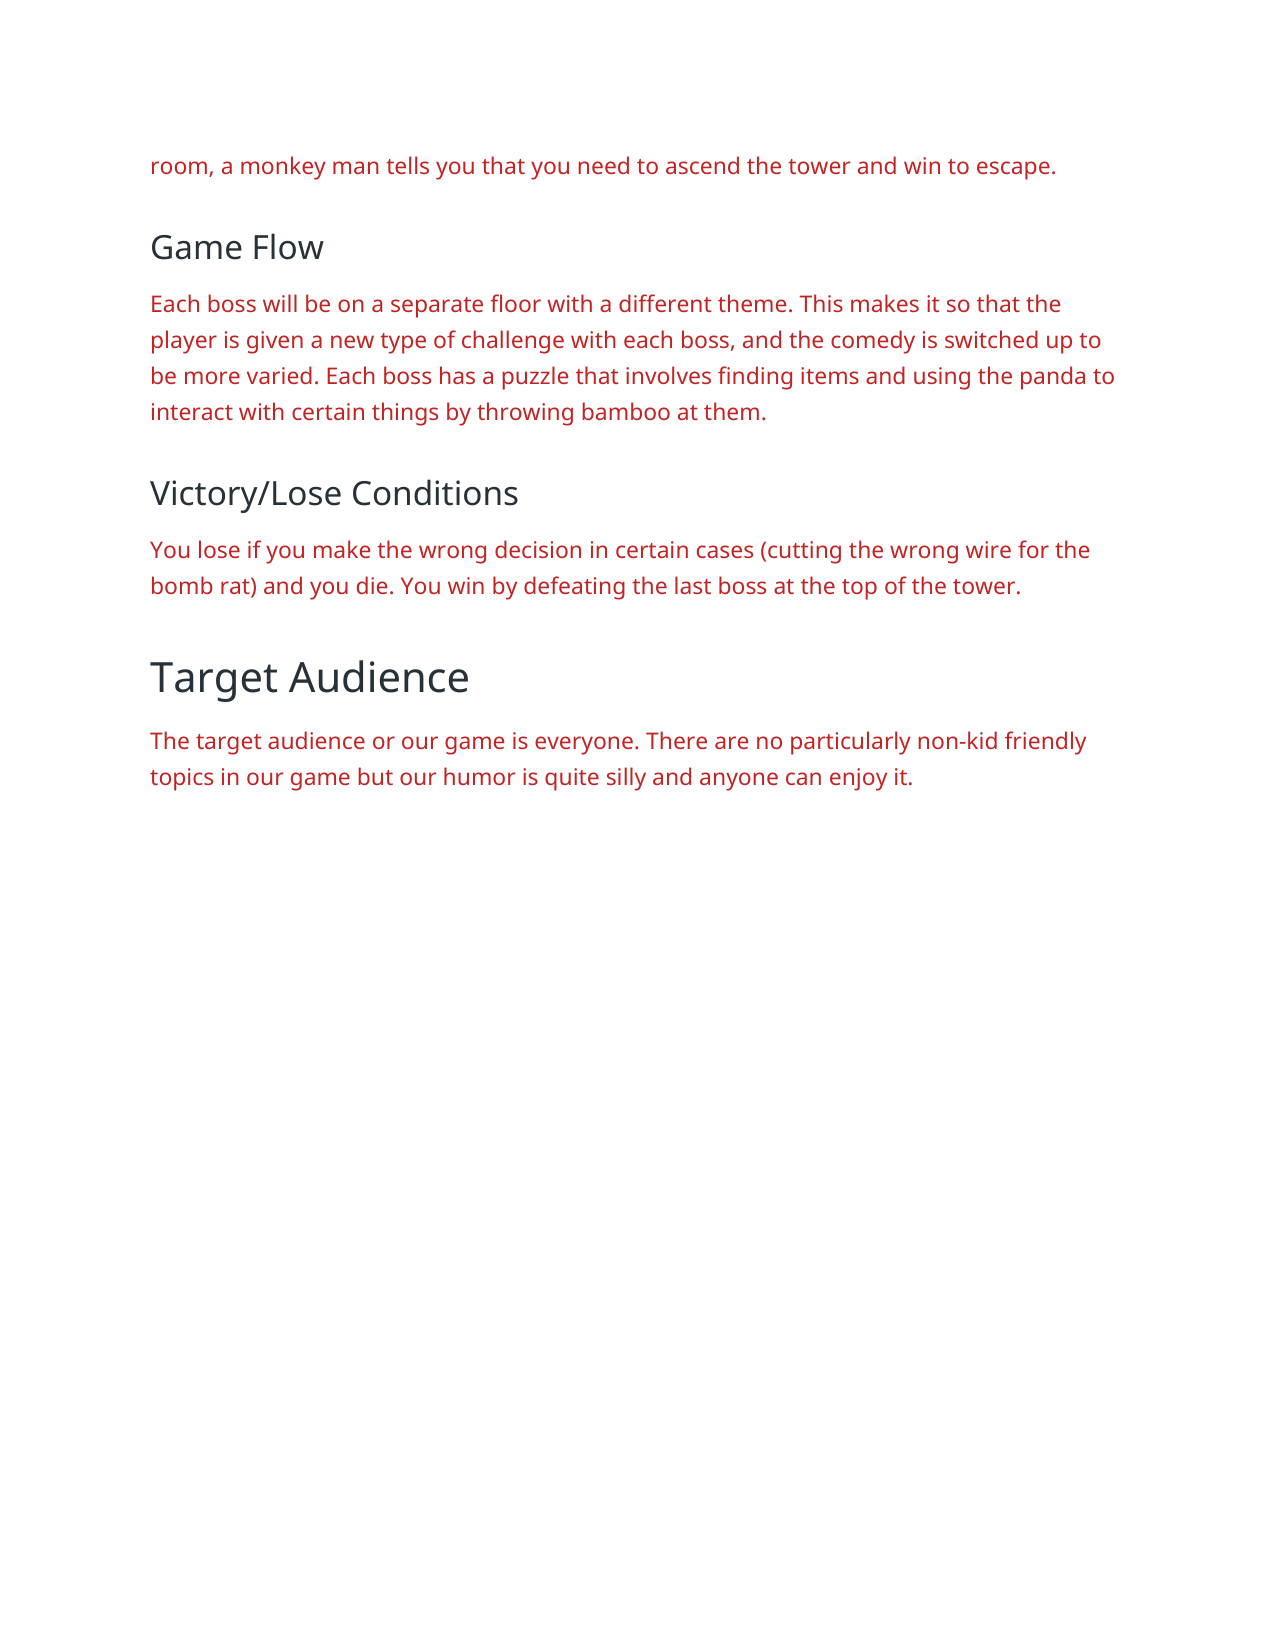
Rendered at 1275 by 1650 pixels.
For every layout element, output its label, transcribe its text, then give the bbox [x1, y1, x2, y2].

subtitle Game Flow [150, 223, 1125, 269]
text The target audience or our game is everyone. There are no particularly non-kid friendly topics in our game but our humor is quite silly and anyone can enjoy it. [150, 725, 1125, 792]
subtitle Target Audience [150, 648, 1125, 704]
subtitle Victory/Lose Conditions [150, 469, 1125, 515]
text Each boss will be on a separate floor with a different theme. This makes it so that the player is given a new type of challenge with each boss, and the comedy is switched up to be more varied. Each boss has a puzzle that involves finding items and using the panda to interact with certain things by throwing bamboo at them. [150, 288, 1125, 427]
text room, a monkey man tells you that you need to ascend the tower and win to escape. [150, 150, 1125, 181]
text You lose if you make the wrong decision in certain cases (cutting the wrong wire for the bomb rat) and you die. You win by defeating the last boss at the top of the tower. [150, 534, 1125, 601]
